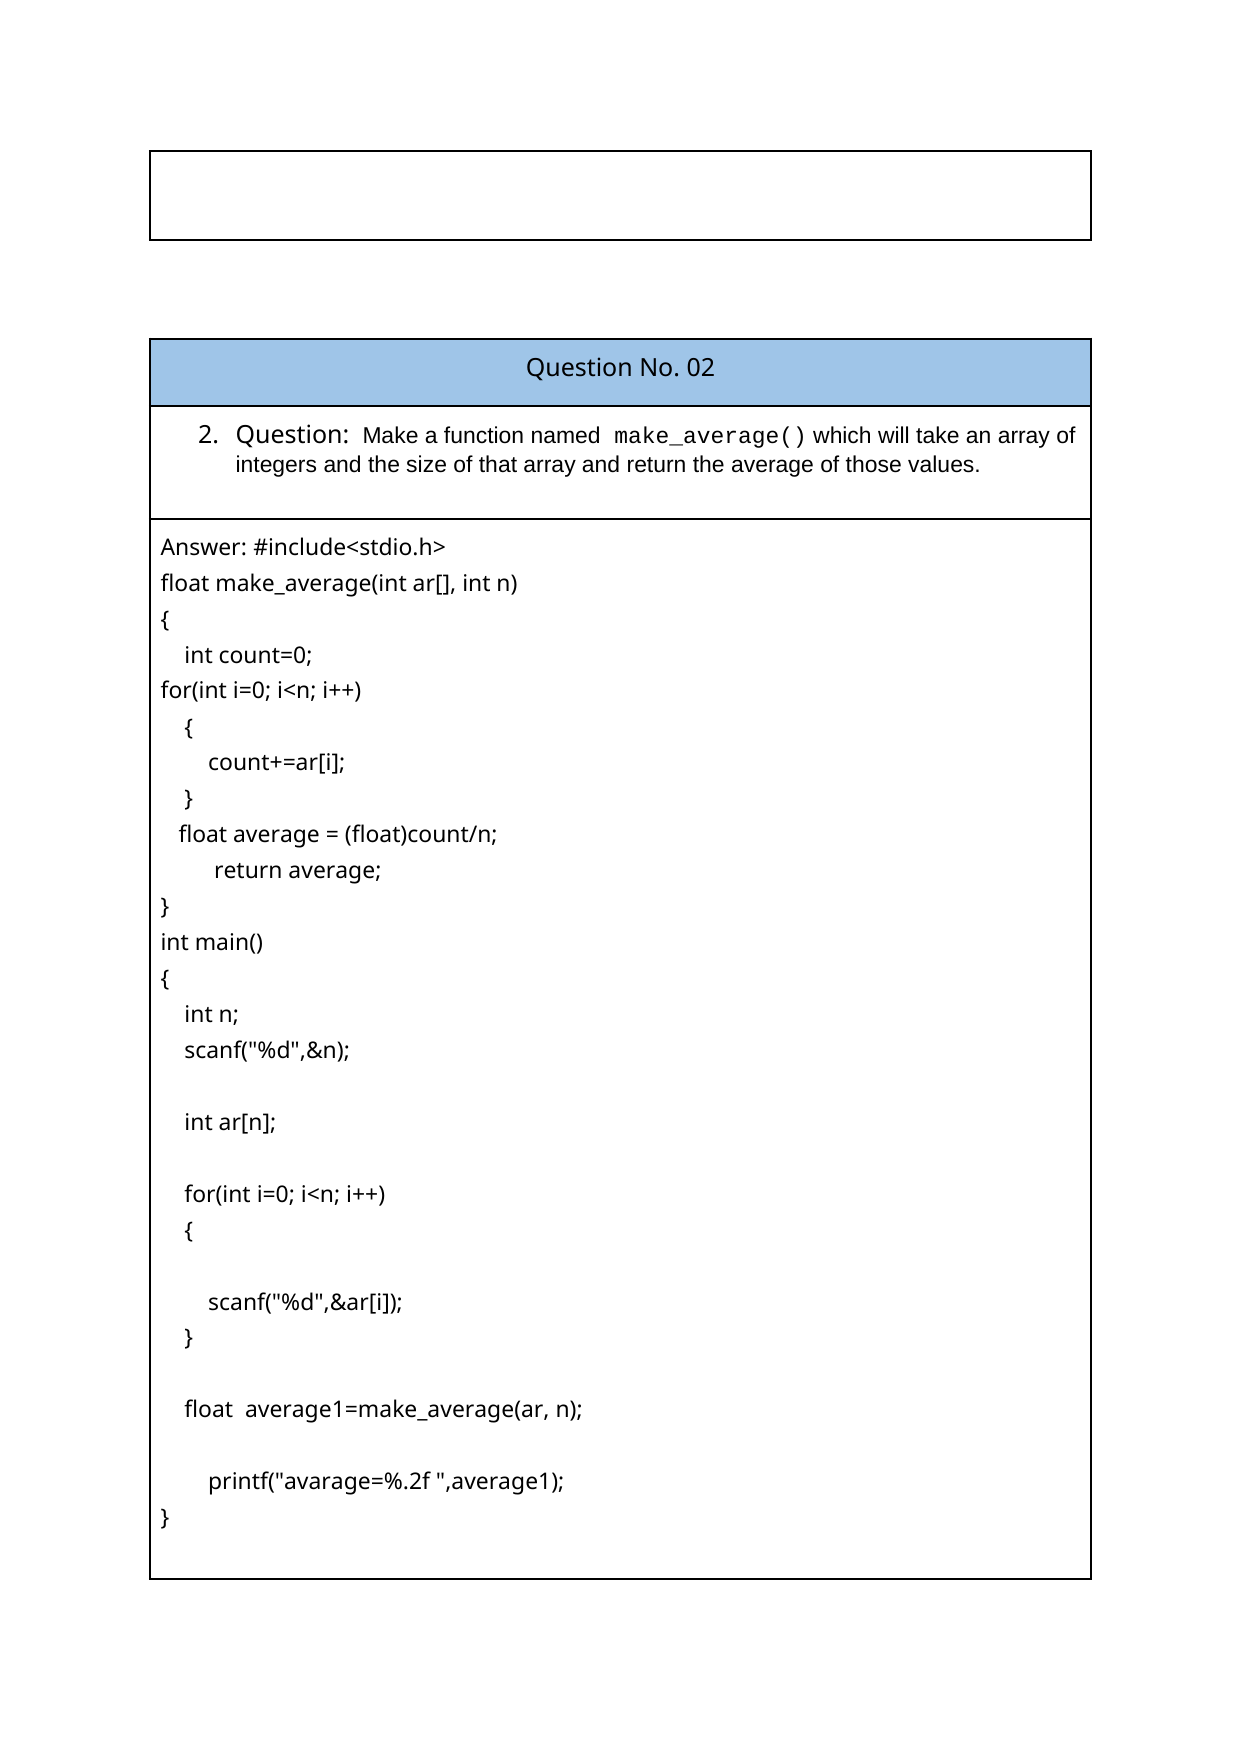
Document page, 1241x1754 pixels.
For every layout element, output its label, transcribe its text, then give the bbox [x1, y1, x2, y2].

table_cell Answer: #include<stdio.h> float make_average(int ar[], int n) { int count=0; for(int i=0; i<n; i++) { count+=ar[i]; } float average = (float)count/n; return average; } int main() { int n; scanf("%d",&n); int ar[n]; for(int i=0; i<n; i++) { scanf("%d",&ar[i]); } float average1=make_average(ar, n); printf("avarage=%.2f ",average1); } [151, 520, 1090, 1578]
table_header Question No. 02 [151, 340, 1090, 405]
table_cell Question: Make a function named make_average() which will take an array of integers and the size of that array and return the average of those values. [151, 407, 1090, 518]
table_cell [151, 152, 1090, 239]
